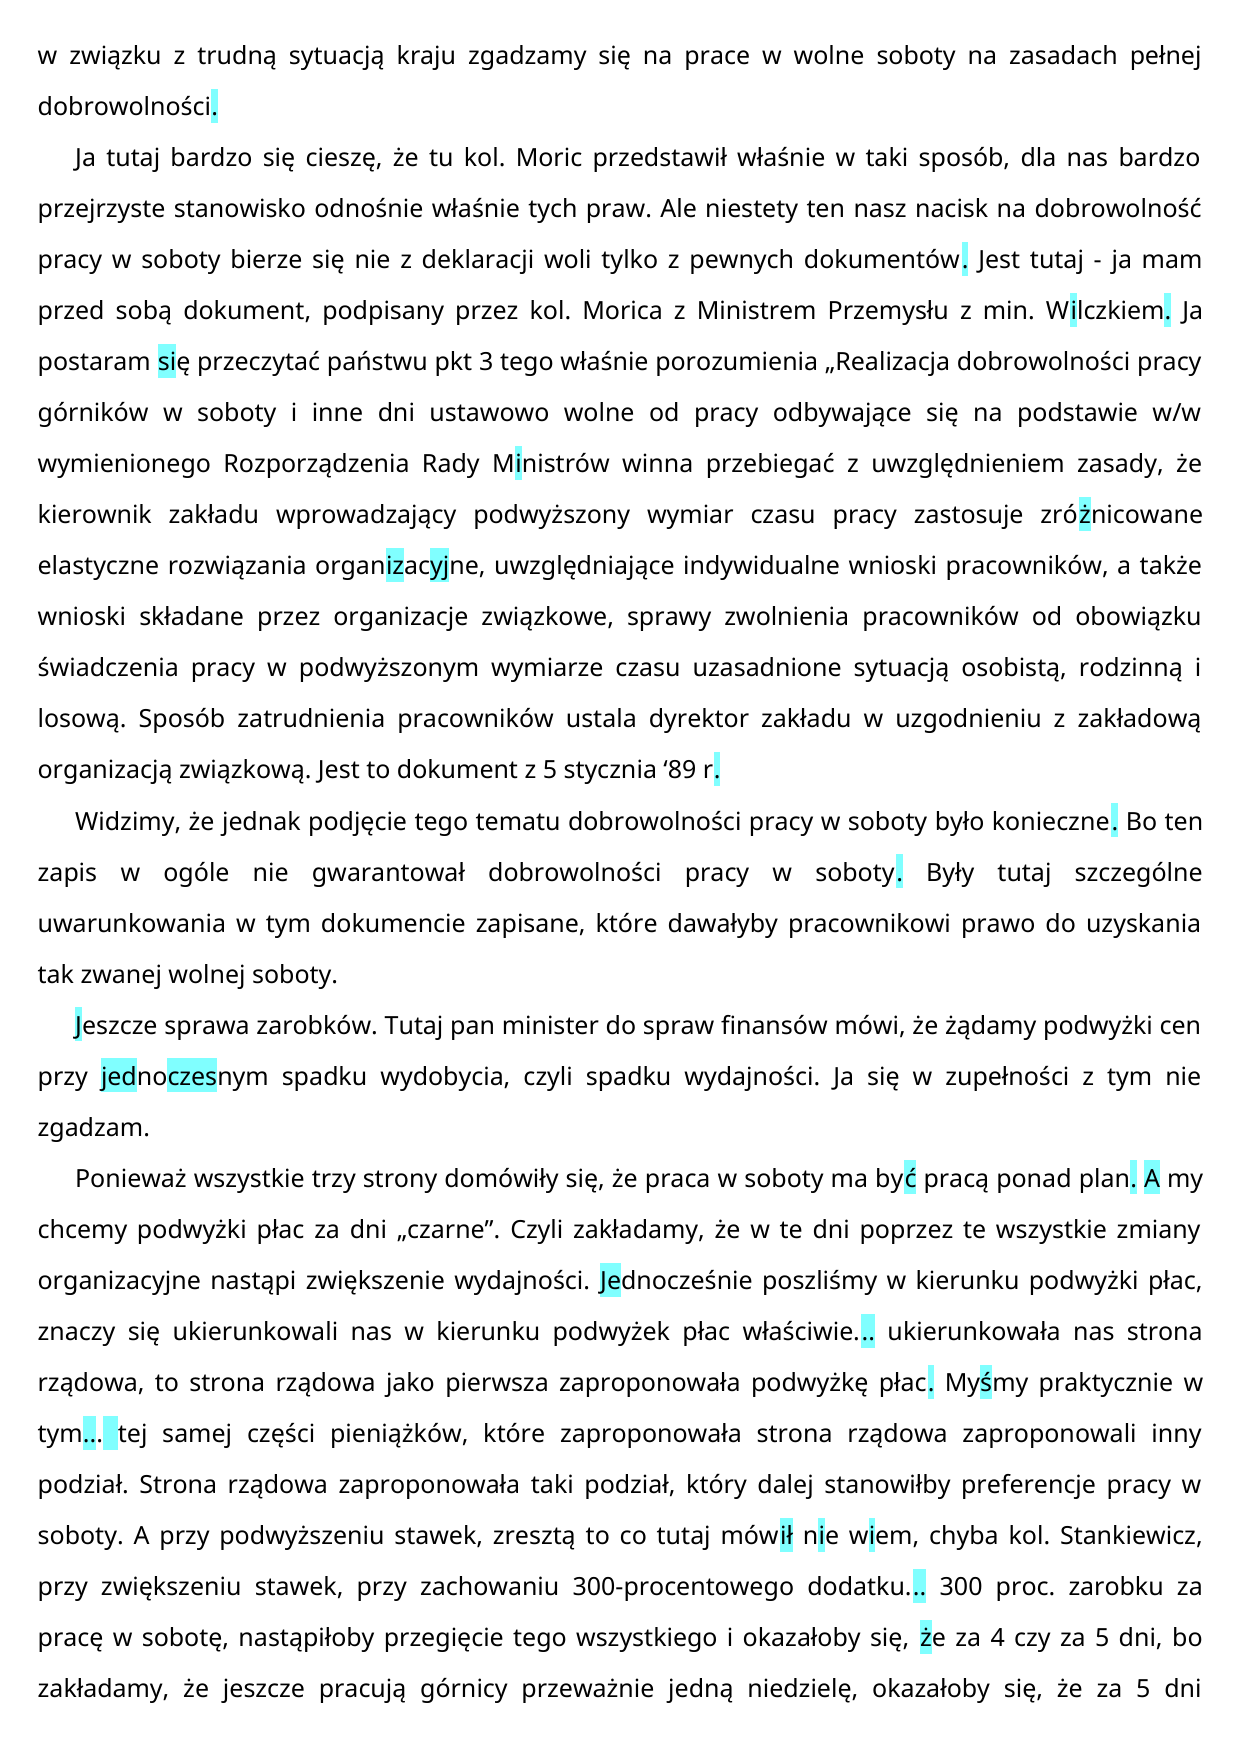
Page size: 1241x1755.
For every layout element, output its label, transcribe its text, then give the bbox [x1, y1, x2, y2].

text w związku z trudną sytuacją kraju zgadzamy się na prace w wolne soboty na zasadach pełnej dobrowolności. [37, 37, 1203, 123]
text Ponieważ wszystkie trzy strony domówiły się, że praca w soboty ma być pracą ponad plan. A my chcemy podwyżki płac za dni „czarne”. Czyli zakładamy, że w te dni poprzez te wszystkie zmiany organizacyjne nastąpi zwiększenie wydajności. Jednocześnie poszliśmy w kierunku podwyżki płac, znaczy się ukierunkowali nas w kierunku podwyżek płac właściwie... ukierunkowała nas strona rządowa, to strona rządowa jako pierwsza zaproponowała podwyżkę płac. Myśmy praktycznie w tym... tej samej części pieniążków, które zaproponowała strona rządowa zaproponowali inny podział. Strona rządowa zaproponowała taki podział, który dalej stanowiłby preferencje pracy w soboty. A przy podwyższeniu stawek, zresztą to co tutaj mówił nie wiem, chyba kol. Stankiewicz, przy zwiększeniu stawek, przy zachowaniu 300-procentowego dodatku... 300 proc. zarobku za pracę w sobotę, nastąpiłoby przegięcie tego wszystkiego i okazałoby się, że za 4 czy za 5 dni, bo zakładamy, że jeszcze pracują górnicy przeważnie jedną niedzielę, okazałoby się, że za 5 dni [37, 1160, 1203, 1705]
text Jeszcze sprawa zarobków. Tutaj pan minister do spraw finansów mówi, że żądamy podwyżki cen przy jednoczesnym spadku wydobycia, czyli spadku wydajności. Ja się w zupełności z tym nie zgadzam. [37, 1007, 1203, 1143]
text Widzimy, że jednak podjęcie tego tematu dobrowolności pracy w soboty było konieczne. Bo ten zapis w ogóle nie gwarantował dobrowolności pracy w soboty. Były tutaj szczególne uwarunkowania w tym dokumencie zapisane, które dawałyby pracownikowi prawo do uzyskania tak zwanej wolnej soboty. [37, 803, 1203, 990]
text Ja tutaj bardzo się cieszę, że tu kol. Moric przedstawił właśnie w taki sposób, dla nas bardzo przejrzyste stanowisko odnośnie właśnie tych praw. Ale niestety ten nasz nacisk na dobrowolność pracy w soboty bierze się nie z deklaracji woli tylko z pewnych dokumentów. Jest tutaj - ja mam przed sobą dokument, podpisany przez kol. Morica z Ministrem Przemysłu z min. Wilczkiem. Ja postaram się przeczytać państwu pkt 3 tego właśnie porozumienia „Realizacja dobrowolności pracy górników w soboty i inne dni ustawowo wolne od pracy odbywające się na podstawie w/w wymienionego Rozporządzenia Rady Ministrów winna przebiegać z uwzględnieniem zasady, że kierownik zakładu wprowadzający podwyższony wymiar czasu pracy zastosuje zróżnicowane elastyczne rozwiązania organizacyjne, uwzględniające indywidualne wnioski pracowników, a także wnioski składane przez organizacje związkowe, sprawy zwolnienia pracowników od obowiązku świadczenia pracy w podwyższonym wymiarze czasu uzasadnione sytuacją osobistą, rodzinną i losową. Sposób zatrudnienia pracowników ustala dyrektor zakładu w uzgodnieniu z zakładową organizacją związkową. Jest to dokument z 5 stycznia ‘89 r. [37, 139, 1203, 786]
